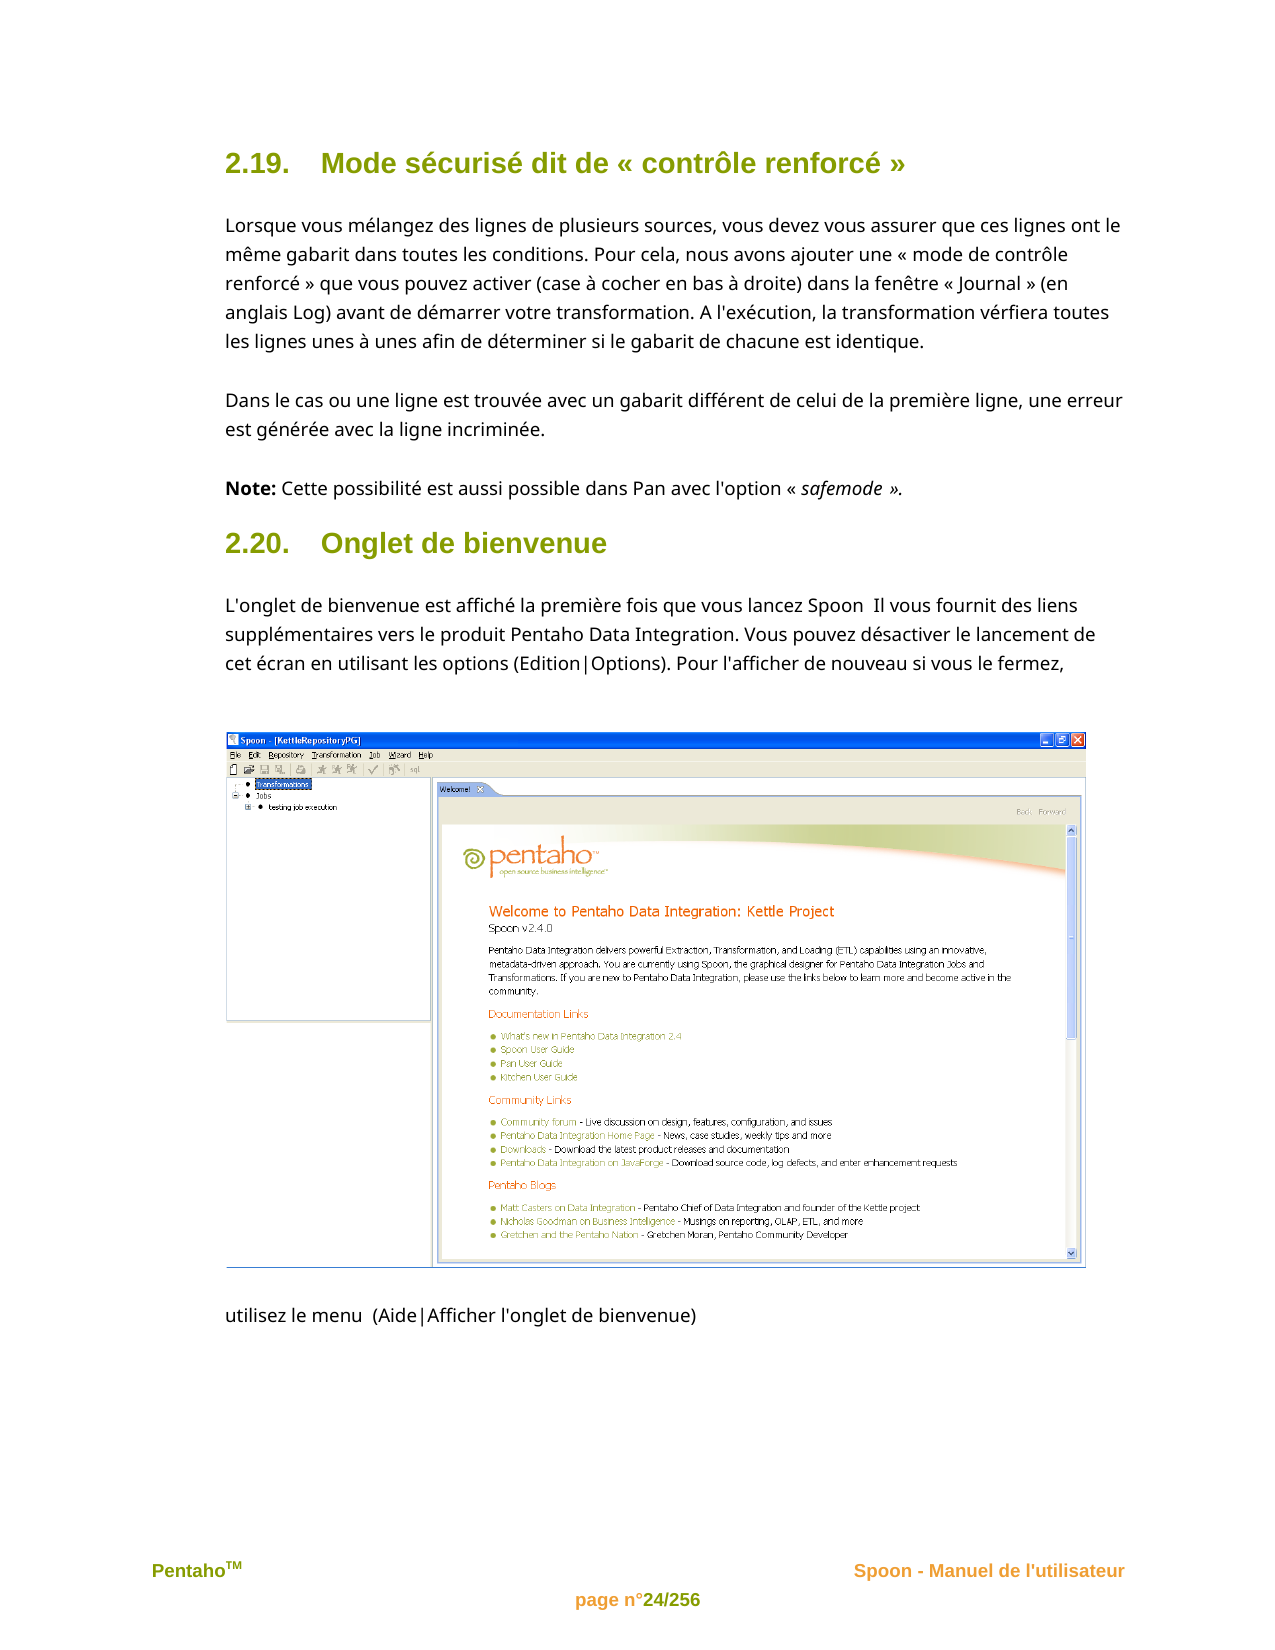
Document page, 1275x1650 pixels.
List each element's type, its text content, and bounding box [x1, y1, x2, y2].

subtitle Onglet de bienvenue [225, 530, 1125, 559]
text L'onglet de bienvenue est affiché la première fois que vous lancez Spoon Il vous fournit des liens supplémentaires vers le produit Pentaho Data Integration. Vous pouvez désactiver le lancement de cet écran en utilisant les options (Edition|Options). Pour l'afficher de nouveau si vous le fermez, utilisez le menu (Aide|Afficher l'onglet de bienvenue) [225, 589, 1125, 1328]
text Note: Cette possibilité est aussi possible dans Pan avec l'option « safemode ». [225, 472, 1125, 501]
picture [226, 732, 1086, 1268]
text Dans le cas ou une ligne est trouvée avec un gabarit différent de celui de la première ligne, une erreur est générée avec la ligne incriminée. [225, 384, 1125, 442]
subtitle Mode sécurisé dit de « contrôle renforcé » [225, 150, 1125, 179]
text Lorsque vous mélangez des lignes de plusieurs sources, vous devez vous assurer que ces lignes ont le même gabarit dans toutes les conditions. Pour cela, nous avons ajouter une « mode de contrôle renforcé » que vous pouvez activer (case à cocher en bas à droite) dans la fenêtre « Journal » (en anglais Log) avant de démarrer votre transformation. A l'exécution, la transformation vérfiera toutes les lignes unes à unes afin de déterminer si le gabarit de chacune est identique. [225, 209, 1125, 354]
